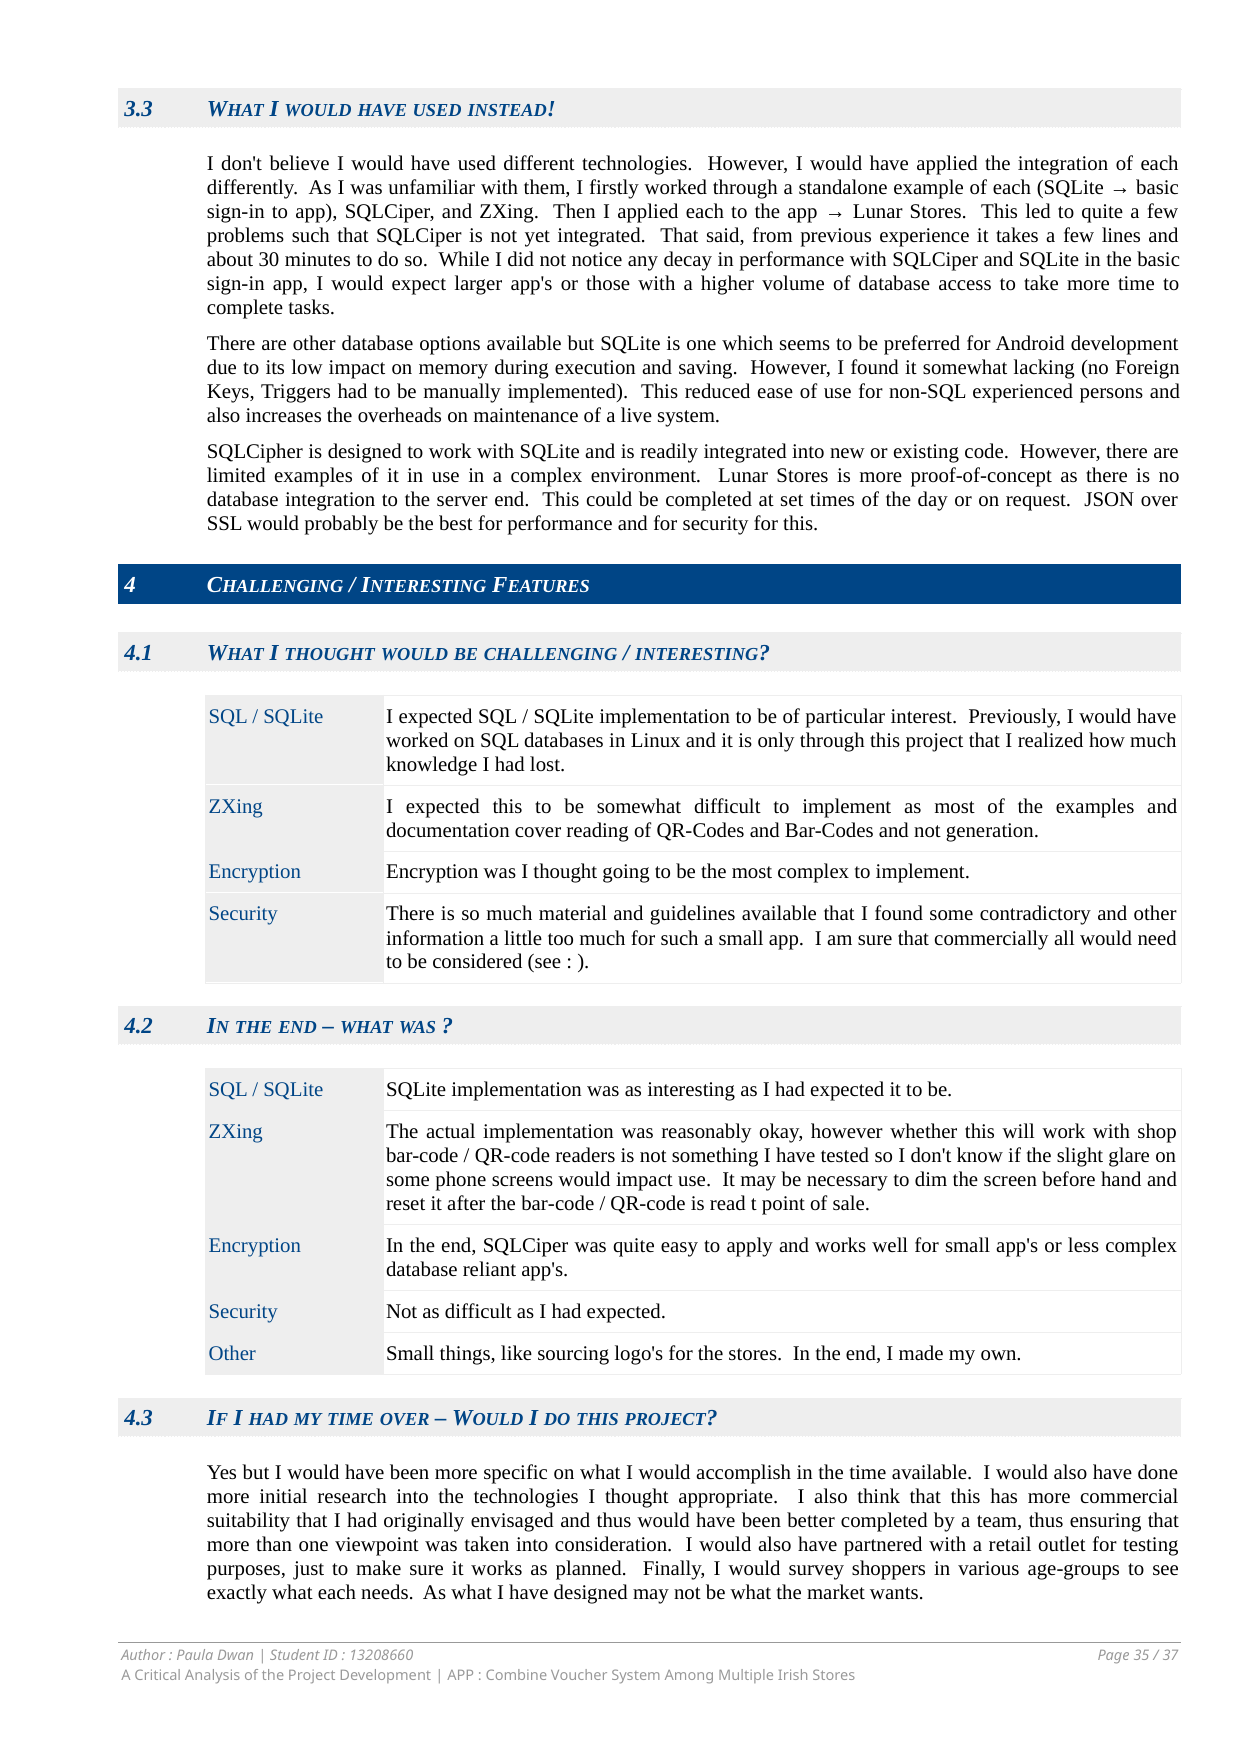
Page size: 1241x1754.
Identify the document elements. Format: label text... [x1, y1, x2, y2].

table_header I expected SQL / SQLite implementation to be of particular interest. Previously, I would have worked on SQL databases in Linux and it is only through this project that I realized how much knowledge I had lost. [384, 696, 1181, 784]
subtitle What I thought would be challenging / interesting? [118, 632, 1181, 671]
table_cell Not as difficult as I had expected. [384, 1291, 1181, 1332]
subtitle If I had my time over – Would I do this project? [118, 1398, 1181, 1436]
table_cell The actual implementation was reasonably okay, however whether this will work with shop bar-code / QR-code readers is not something I have tested so I don't know if the slight glare on some phone screens would impact use. It may be necessary to dim the screen before hand and reset it after the bar‑code / QR-code is read t point of sale. [384, 1111, 1181, 1224]
table_cell In the end, SQLCiper was quite easy to apply and works well for small app's or less complex database reliant app's. [384, 1225, 1181, 1290]
subtitle Challenging / Interesting Features [118, 566, 1181, 603]
table_cell Other [206, 1333, 383, 1374]
table_cell Security [206, 894, 383, 982]
text SQLCipher is designed to work with SQLite and is readily integrated into new or existing code. However, there are limited examples of it in use in a complex environment. Lunar Stores is more proof-of-concept as there is no database integration to the server end. This could be completed at set times of the day or on request. JSON over SSL would probably be the best for performance and for security for this. [207, 439, 1181, 535]
table_cell Encryption [206, 1225, 383, 1290]
table_cell ZXing [206, 1111, 383, 1224]
text Yes but I would have been more specific on what I would accomplish in the time available. I would also have done more initial research into the technologies I thought appropriate. I also think that this has more commercial suitability that I had originally envisaged and thus would have been better completed by a team, thus ensuring that more than one viewpoint was taken into consideration. I would also have partnered with a retail outlet for testing purposes, just to make sure it works as planned. Finally, I would survey shoppers in various age-groups to see exactly what each needs. As what I have designed may not be what the market wants. [207, 1460, 1181, 1604]
text There are other database options available but SQLite is one which seems to be preferred for Android development due to its low impact on memory during execution and saving. However, I found it somewhat lacking (no Foreign Keys, Triggers had to be manually implemented). This reduced ease of use for non-SQL experienced persons and also increases the overheads on maintenance of a live system. [207, 331, 1181, 427]
table_cell Encryption was I thought going to be the most complex to implement. [384, 852, 1181, 892]
table_header SQL / SQLite [206, 696, 383, 784]
table_cell I expected this to be somewhat difficult to implement as most of the examples and documentation cover reading of QR-Codes and Bar-Codes and not generation. [384, 786, 1181, 851]
text I don't believe I would have used different technologies. However, I would have applied the integration of each differently. As I was unfamiliar with them, I firstly worked through a standalone example of each (SQLite → basic sign-in to app), SQLCiper, and ZXing. Then I applied each to the app → Lunar Stores. This led to quite a few problems such that SQLCiper is not yet integrated. That said, from previous experience it takes a few lines and about 30 minutes to do so. While I did not notice any decay in performance with SQLCiper and SQLite in the basic sign-in app, I would expect larger app's or those with a higher volume of database access to take more time to complete tasks. [207, 151, 1181, 319]
table_cell There is so much material and guidelines available that I found some contradictory and other information a little too much for such a small app. I am sure that commercially all would need to be considered (see : ). [384, 894, 1181, 982]
subtitle In the end – what was ? [118, 1006, 1181, 1044]
table_header SQLite implementation was as interesting as I had expected it to be. [384, 1069, 1181, 1110]
table_cell Security [206, 1291, 383, 1332]
subtitle What I would have used instead! [118, 88, 1181, 127]
table_cell Small things, like sourcing logo's for the stores. In the end, I made my own. [384, 1333, 1181, 1374]
table_cell ZXing [206, 786, 383, 851]
table_cell Encryption [206, 852, 383, 892]
table_header SQL / SQLite [206, 1069, 383, 1110]
